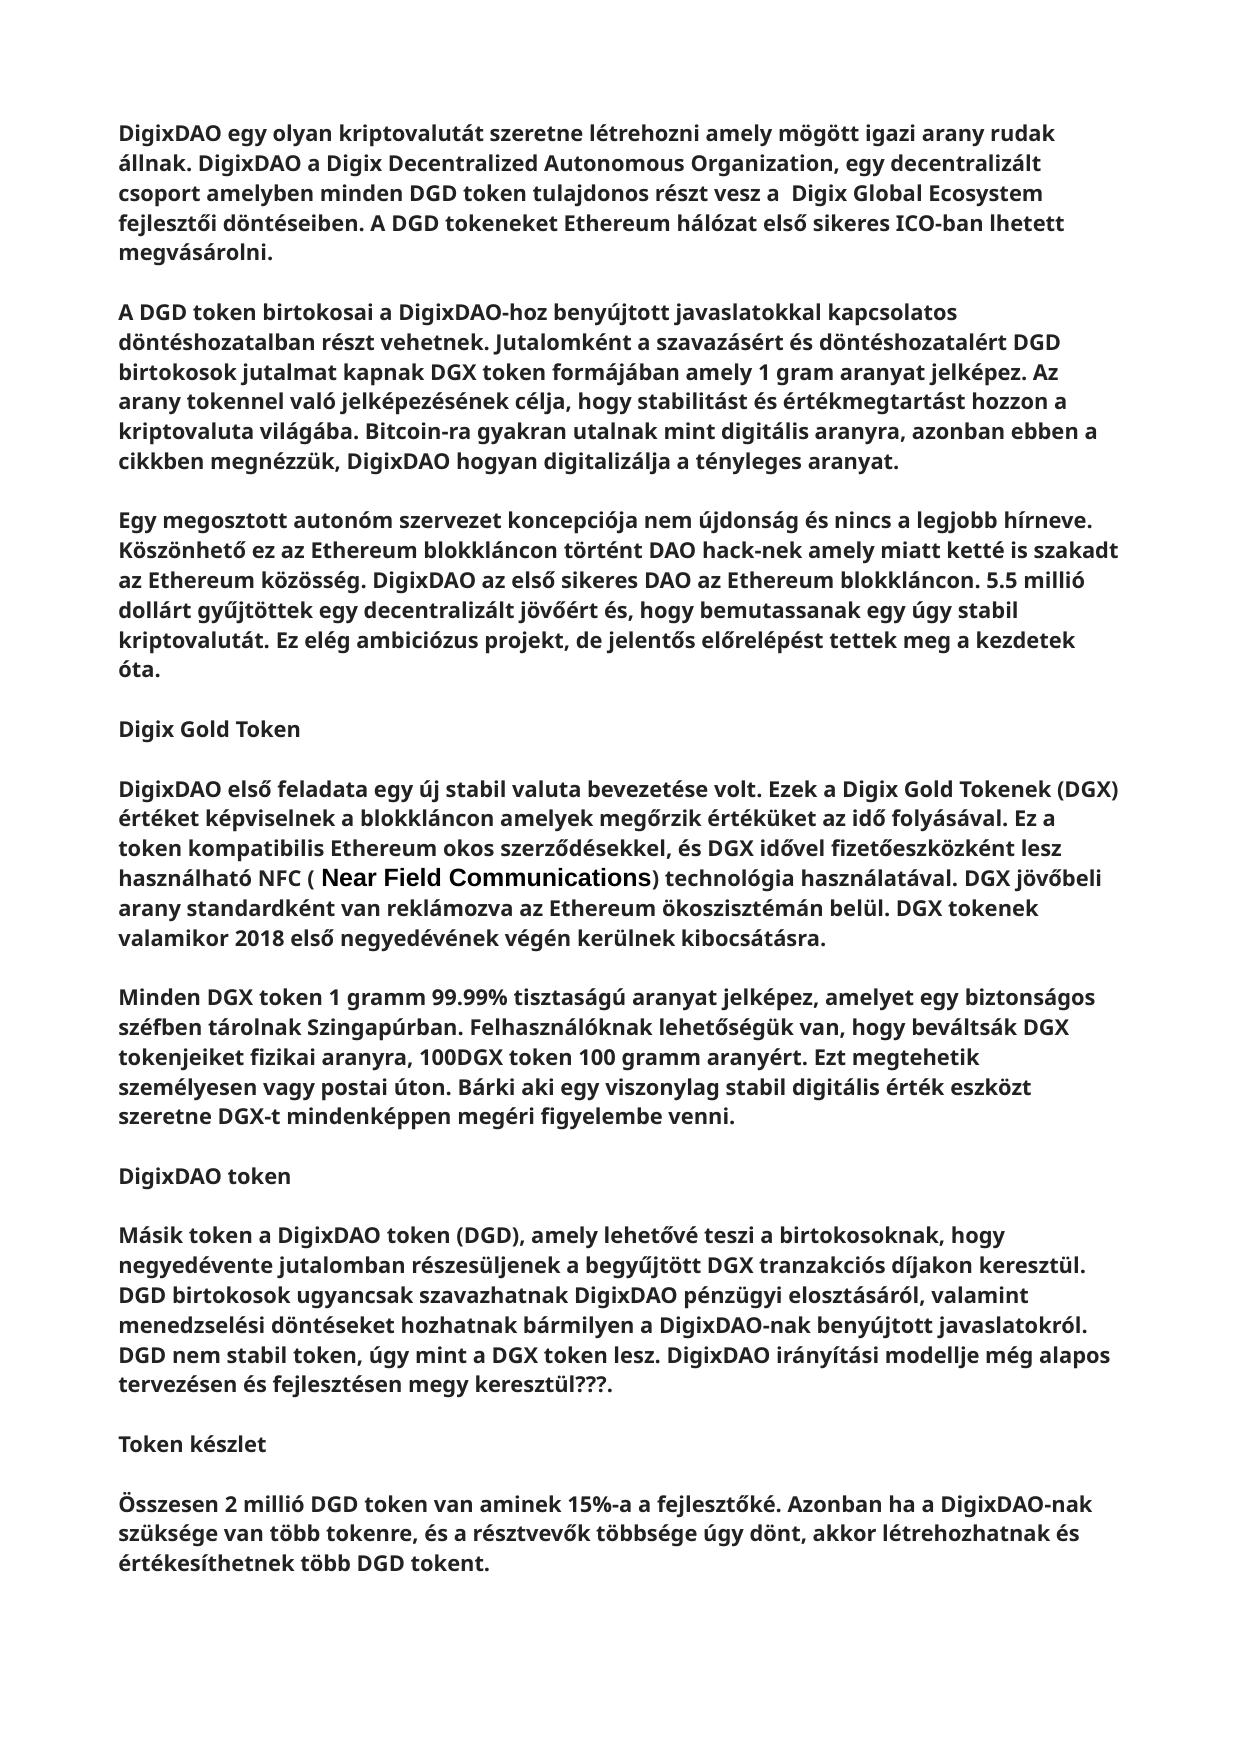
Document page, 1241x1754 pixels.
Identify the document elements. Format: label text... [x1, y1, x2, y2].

text DigixDAO egy olyan kriptovalutát szeretne létrehozni amely mögött igazi arany rudak állnak. DigixDAO a Digix Decentralized Autonomous Organization, egy decentralizált csoport amelyben minden DGD token tulajdonos részt vesz a Digix Global Ecosystem fejlesztői döntéseiben. A DGD tokeneket Ethereum hálózat első sikeres ICO-ban lhetett megvásárolni. [118, 118, 1122, 267]
text DGD nem stabil token, úgy mint a DGX token lesz. DigixDAO irányítási modellje még alapos tervezésen és fejlesztésen megy keresztül???. [118, 1339, 1122, 1399]
text Minden DGX token 1 gramm 99.99% tisztaságú aranyat jelképez, amelyet egy biztonságos széfben tárolnak Szingapúrban. Felhasználóknak lehetőségük van, hogy beváltsák DGX tokenjeiket fizikai aranyra, 100DGX token 100 gramm aranyért. Ezt megtehetik személyesen vagy postai úton. Bárki aki egy viszonylag stabil digitális érték eszközt szeretne DGX-t mindenképpen megéri figyelembe venni. [118, 982, 1122, 1131]
text Másik token a DigixDAO token (DGD), amely lehetővé teszi a birtokosoknak, hogy negyedévente jutalomban részesüljenek a begyűjtött DGX tranzakciós díjakon keresztül. [118, 1220, 1122, 1280]
text DigixDAO első feladata egy új stabil valuta bevezetése volt. Ezek a Digix Gold Tokenek (DGX) értéket képviselnek a blokkláncon amelyek megőrzik értéküket az idő folyásával. Ez a token kompatibilis Ethereum okos szerződésekkel, és DGX idővel fizetőeszközként lesz használható NFC ( Near Field Communications) technológia használatával. DGX jövőbeli arany standardként van reklámozva az Ethereum ökoszisztémán belül. DGX tokenek valamikor 2018 első negyedévének végén kerülnek kibocsátásra. [118, 773, 1122, 952]
text Token készlet [118, 1429, 1122, 1459]
text A DGD token birtokosai a DigixDAO-hoz benyújtott javaslatokkal kapcsolatos döntéshozatalban részt vehetnek. Jutalomként a szavazásért és döntéshozatalért DGD birtokosok jutalmat kapnak DGX token formájában amely 1 gram aranyat jelképez. Az arany tokennel való jelképezésének célja, hogy stabilitást és értékmegtartást hozzon a kriptovaluta világába. Bitcoin-ra gyakran utalnak mint digitális aranyra, azonban ebben a cikkben megnézzük, DigixDAO hogyan digitalizálja a tényleges aranyat. [118, 297, 1122, 476]
text DigixDAO token [118, 1161, 1122, 1191]
text Digix Gold Token [118, 714, 1122, 744]
text Összesen 2 millió DGD token van aminek 15%-a a fejlesztőké. Azonban ha a DigixDAO-nak szüksége van több tokenre, és a résztvevők többsége úgy dönt, akkor létrehozhatnak és értékesíthetnek több DGD tokent. [118, 1488, 1122, 1578]
text Egy megosztott autonóm szervezet koncepciója nem újdonság és nincs a legjobb hírneve. Köszönhető ez az Ethereum blokkláncon történt DAO hack-nek amely miatt ketté is szakadt az Ethereum közösség. DigixDAO az első sikeres DAO az Ethereum blokkláncon. 5.5 millió dollárt gyűjtöttek egy decentralizált jövőért és, hogy bemutassanak egy úgy stabil kriptovalutát. Ez elég ambiciózus projekt, de jelentős előrelépést tettek meg a kezdetek óta. [118, 505, 1122, 684]
text DGD birtokosok ugyancsak szavazhatnak DigixDAO pénzügyi elosztásáról, valamint menedzselési döntéseket hozhatnak bármilyen a DigixDAO-nak benyújtott javaslatokról. [118, 1280, 1122, 1339]
